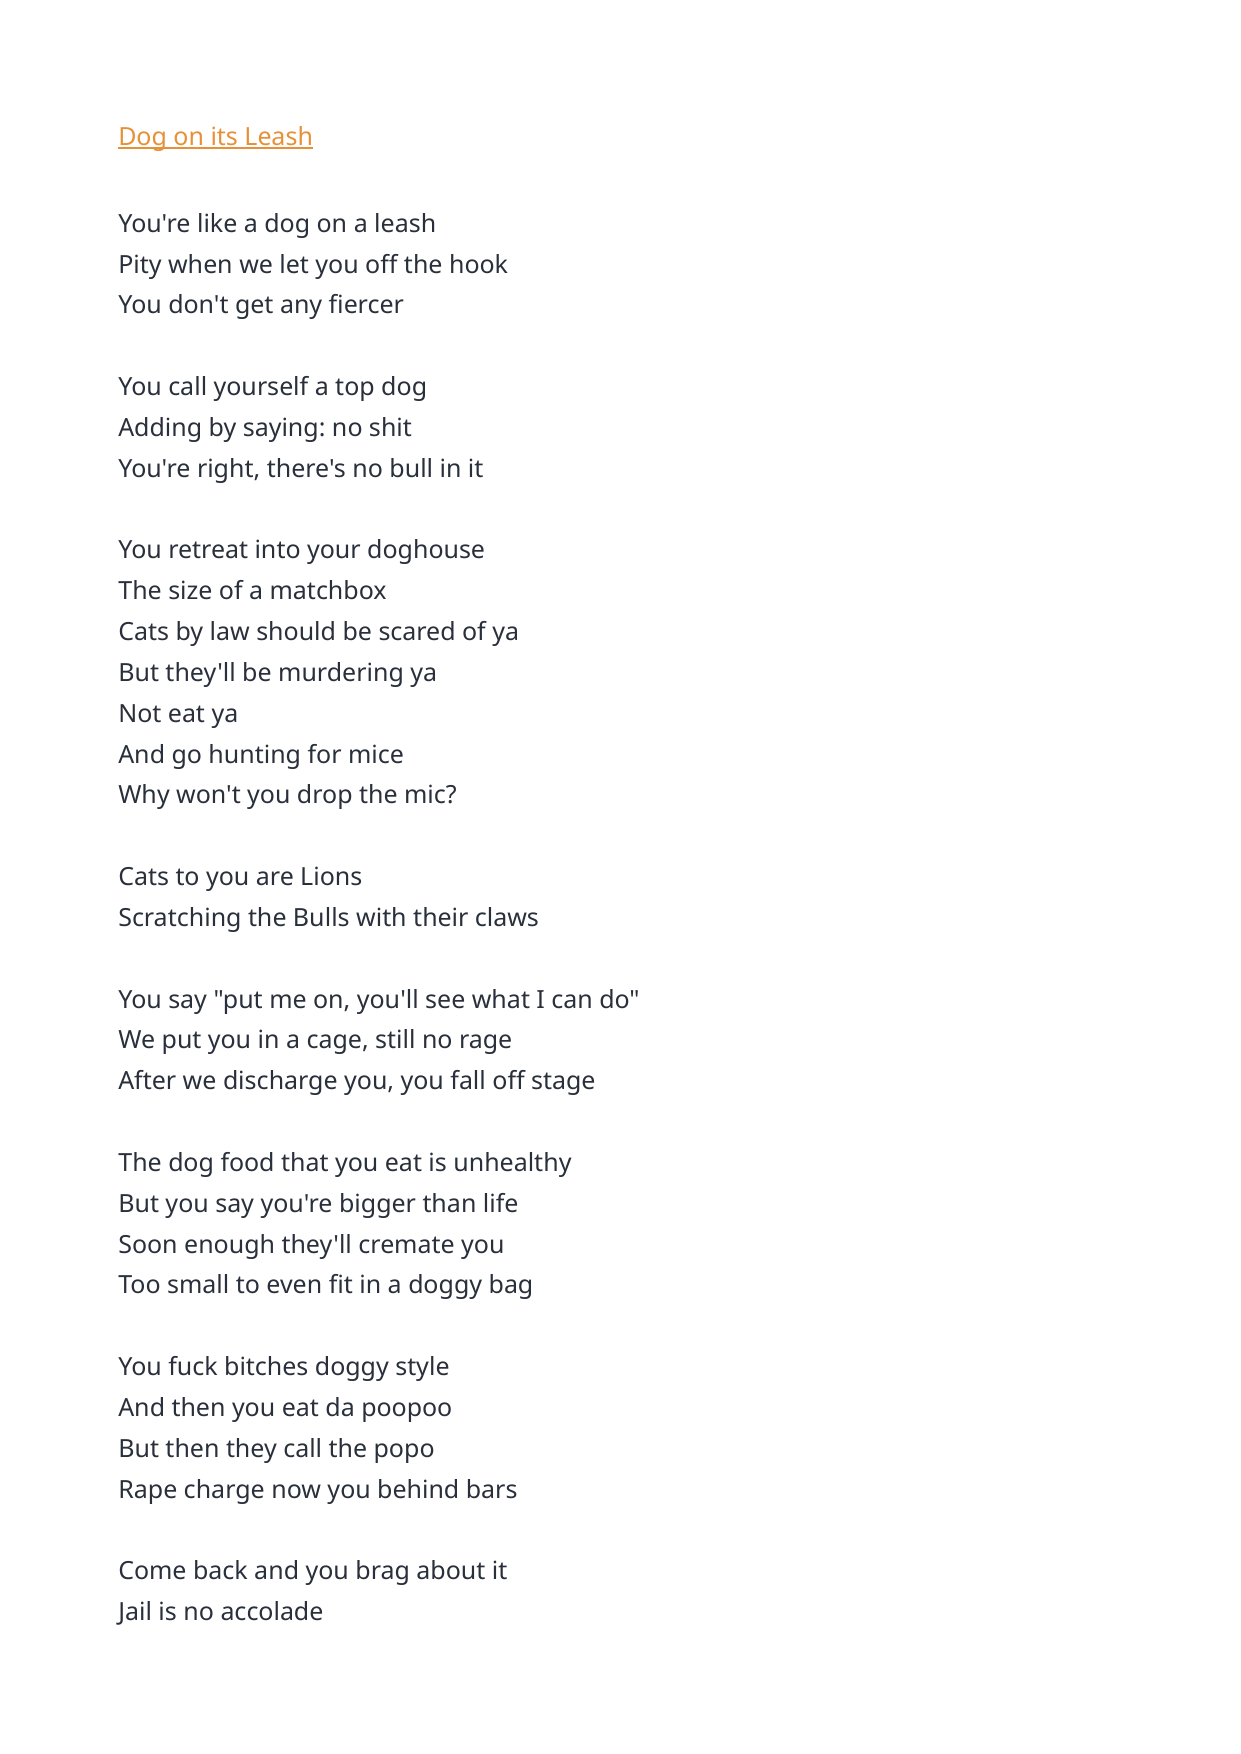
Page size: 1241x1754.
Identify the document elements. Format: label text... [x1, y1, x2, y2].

subtitle Dog on its Leash [118, 118, 1122, 152]
text You're like a dog on a leash Pity when we let you off the hook You don't get any fiercer You call yourself a top dog Adding by saying: no shit You're right, there's no bull in it You retreat into your doghouse The size of a matchbox Cats by law should be scared of ya But they'll be murdering ya Not eat ya And go hunting for mice Why won't you drop the mic? Cats to you are Lions Scratching the Bulls with their claws You say "put me on, you'll see what I can do" We put you in a cage, still no rage After we discharge you, you fall off stage The dog food that you eat is unhealthy But you say you're bigger than life Soon enough they'll cremate you Too small to even fit in a doggy bag You fuck bitches doggy style And then you eat da poopoo But then they call the popo Rape charge now you behind bars Come back and you brag about it Jail is no accolade [118, 165, 1122, 1628]
